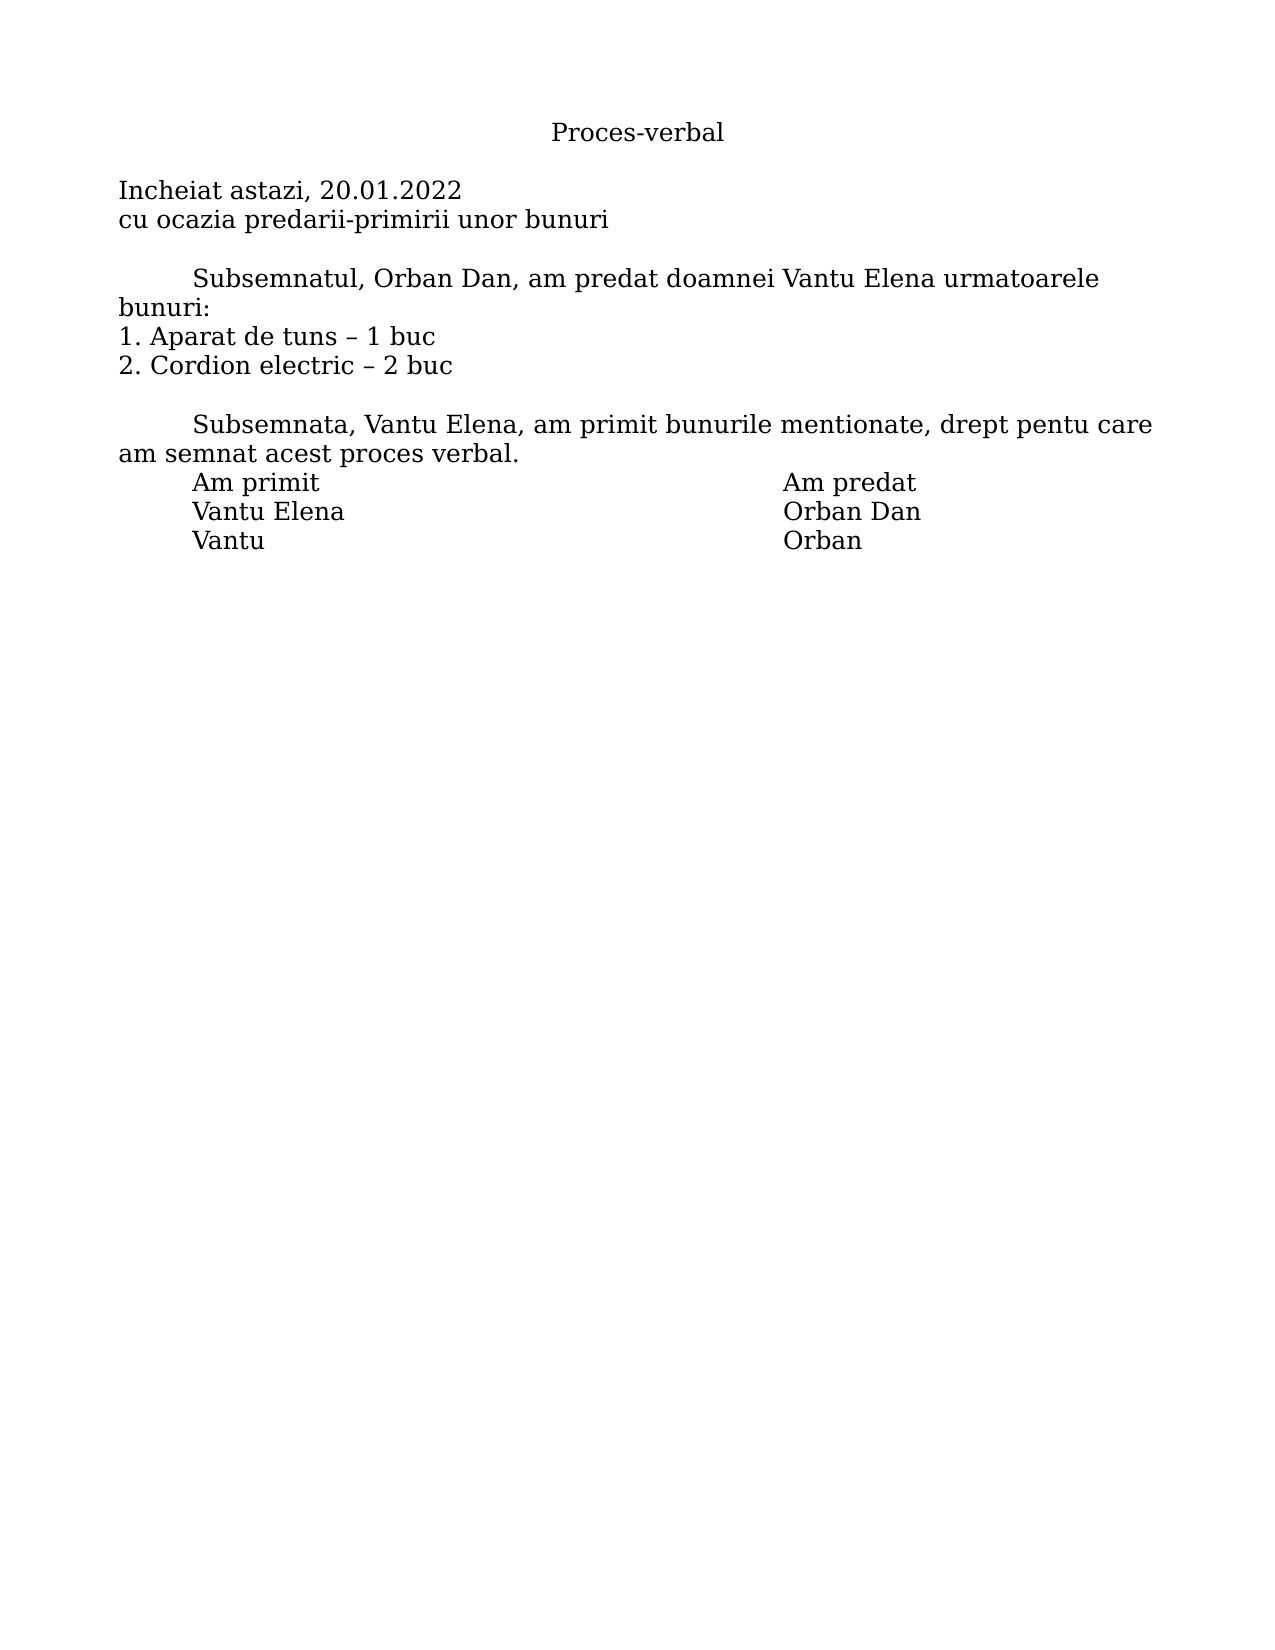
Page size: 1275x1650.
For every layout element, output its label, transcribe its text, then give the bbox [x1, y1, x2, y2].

text Am primit Am predat [118, 468, 1157, 497]
text cu ocazia predarii-primirii unor bunuri [118, 206, 1157, 235]
text Proces-verbal [118, 118, 1157, 147]
text Subsemnata, Vantu Elena, am primit bunurile mentionate, drept pentu care am semnat acest proces verbal. [118, 410, 1157, 468]
text Incheiat astazi, 20.01.2022 [118, 176, 1157, 206]
text Vantu Orban [118, 526, 1157, 556]
text Vantu Elena Orban Dan [118, 497, 1157, 526]
text 2. Cordion electric – 2 buc [118, 351, 1157, 381]
text Subsemnatul, Orban Dan, am predat doamnei Vantu Elena urmatoarele bunuri: [118, 264, 1157, 322]
text 1. Aparat de tuns – 1 buc [118, 322, 1157, 351]
